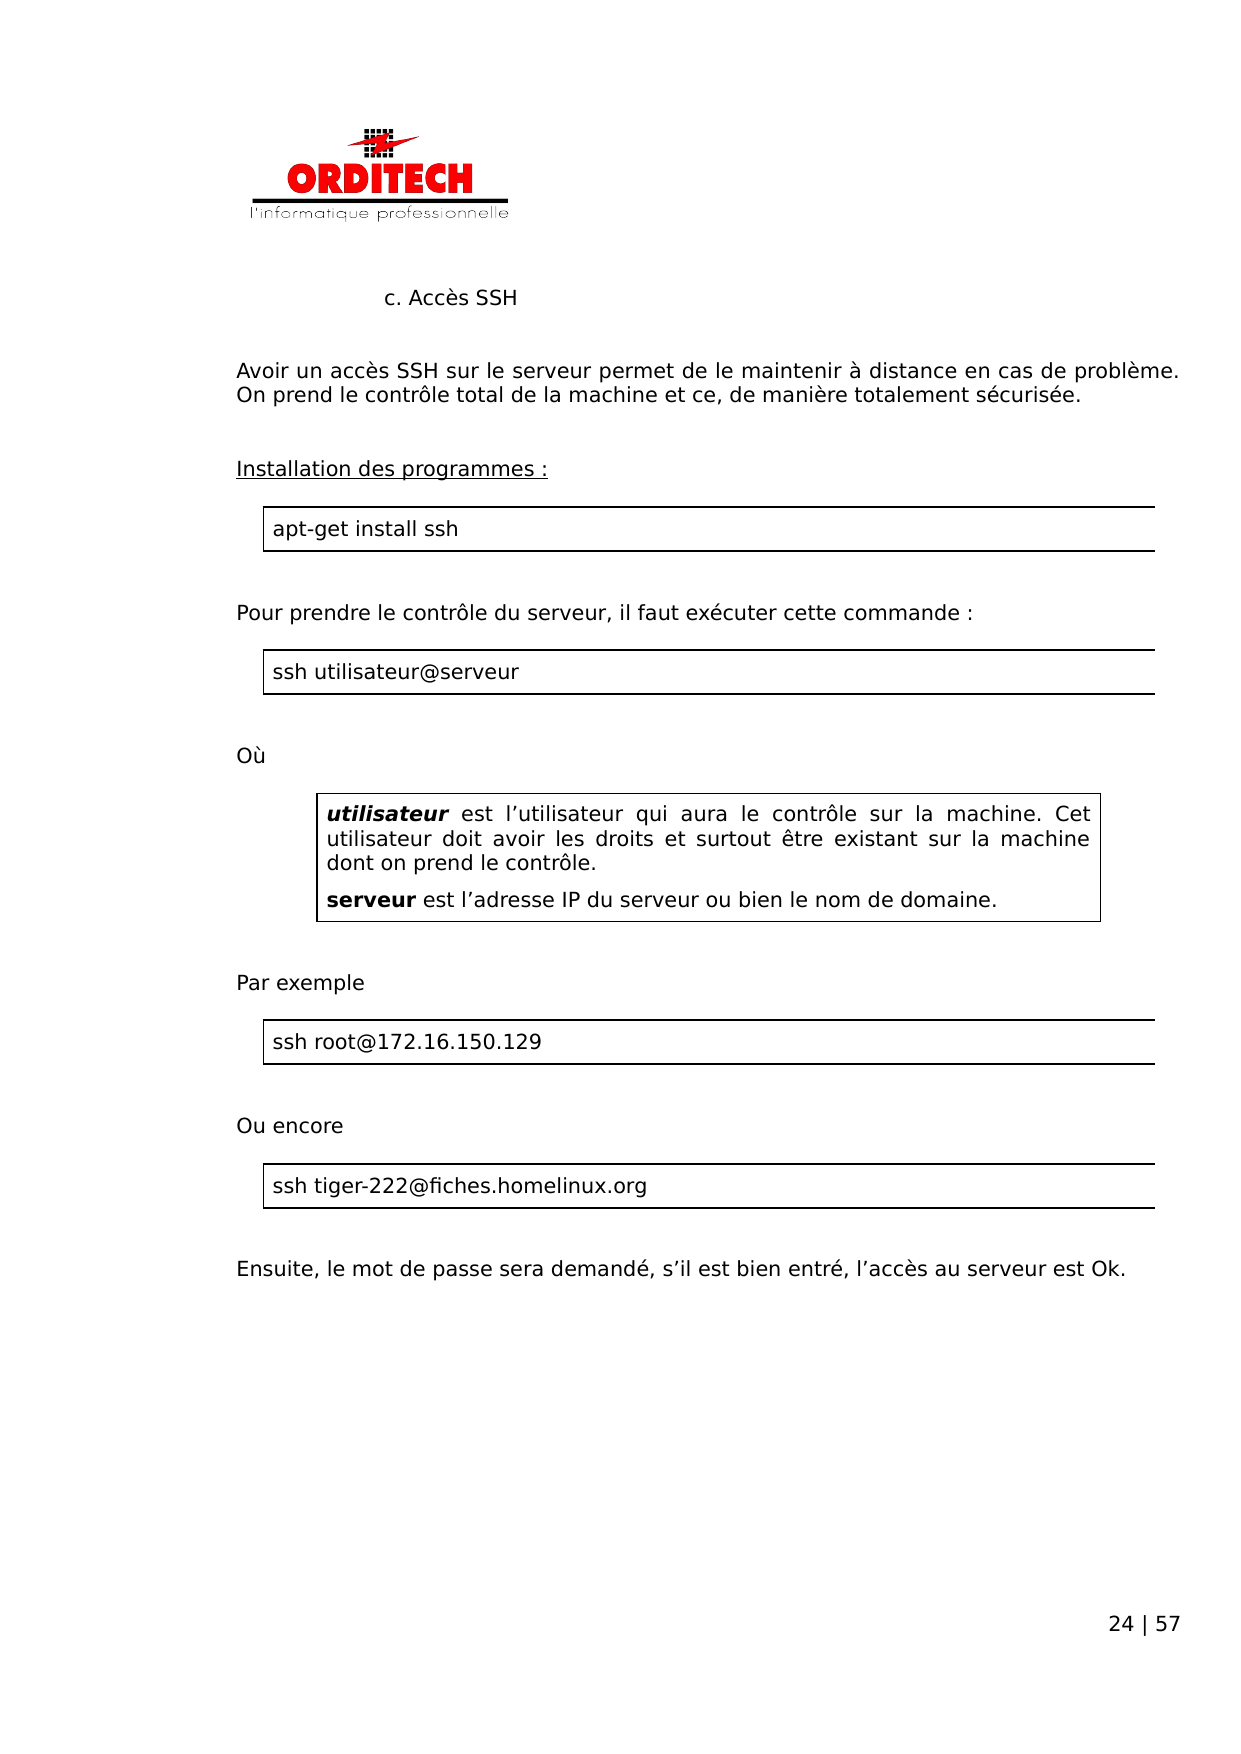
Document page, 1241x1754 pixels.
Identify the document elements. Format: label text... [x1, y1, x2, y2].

picture [236, 118, 527, 232]
text Installation des programmes : [236, 457, 1181, 481]
text Ou encore [236, 1114, 1181, 1138]
text serveur est l’adresse IP du serveur ou bien le nom de domaine. [326, 888, 1091, 912]
text ssh tiger-222@fiches.homelinux.org [272, 1174, 1146, 1198]
text c. Accès SSH [236, 286, 1181, 310]
text Où [236, 744, 1181, 768]
text apt-get install ssh [272, 517, 1146, 541]
text Ensuite, le mot de passe sera demandé, s’il est bien entré, l’accès au serveur est Ok. [236, 1257, 1181, 1282]
text Pour prendre le contrôle du serveur, il faut exécuter cette commande : [236, 601, 1181, 625]
text utilisateur est l’utilisateur qui aura le contrôle sur la machine. Cet utilisateur doit avoir les droits et surtout être existant sur la machine dont on prend le contrôle. [326, 802, 1091, 875]
text ssh utilisateur@serveur [272, 660, 1146, 684]
text Par exemple [236, 971, 1181, 995]
text Avoir un accès SSH sur le serveur permet de le maintenir à distance en cas de problème. On prend le contrôle total de la machine et ce, de manière totalement sécurisée. [236, 359, 1181, 408]
text ssh root@172.16.150.129 [272, 1030, 1146, 1054]
